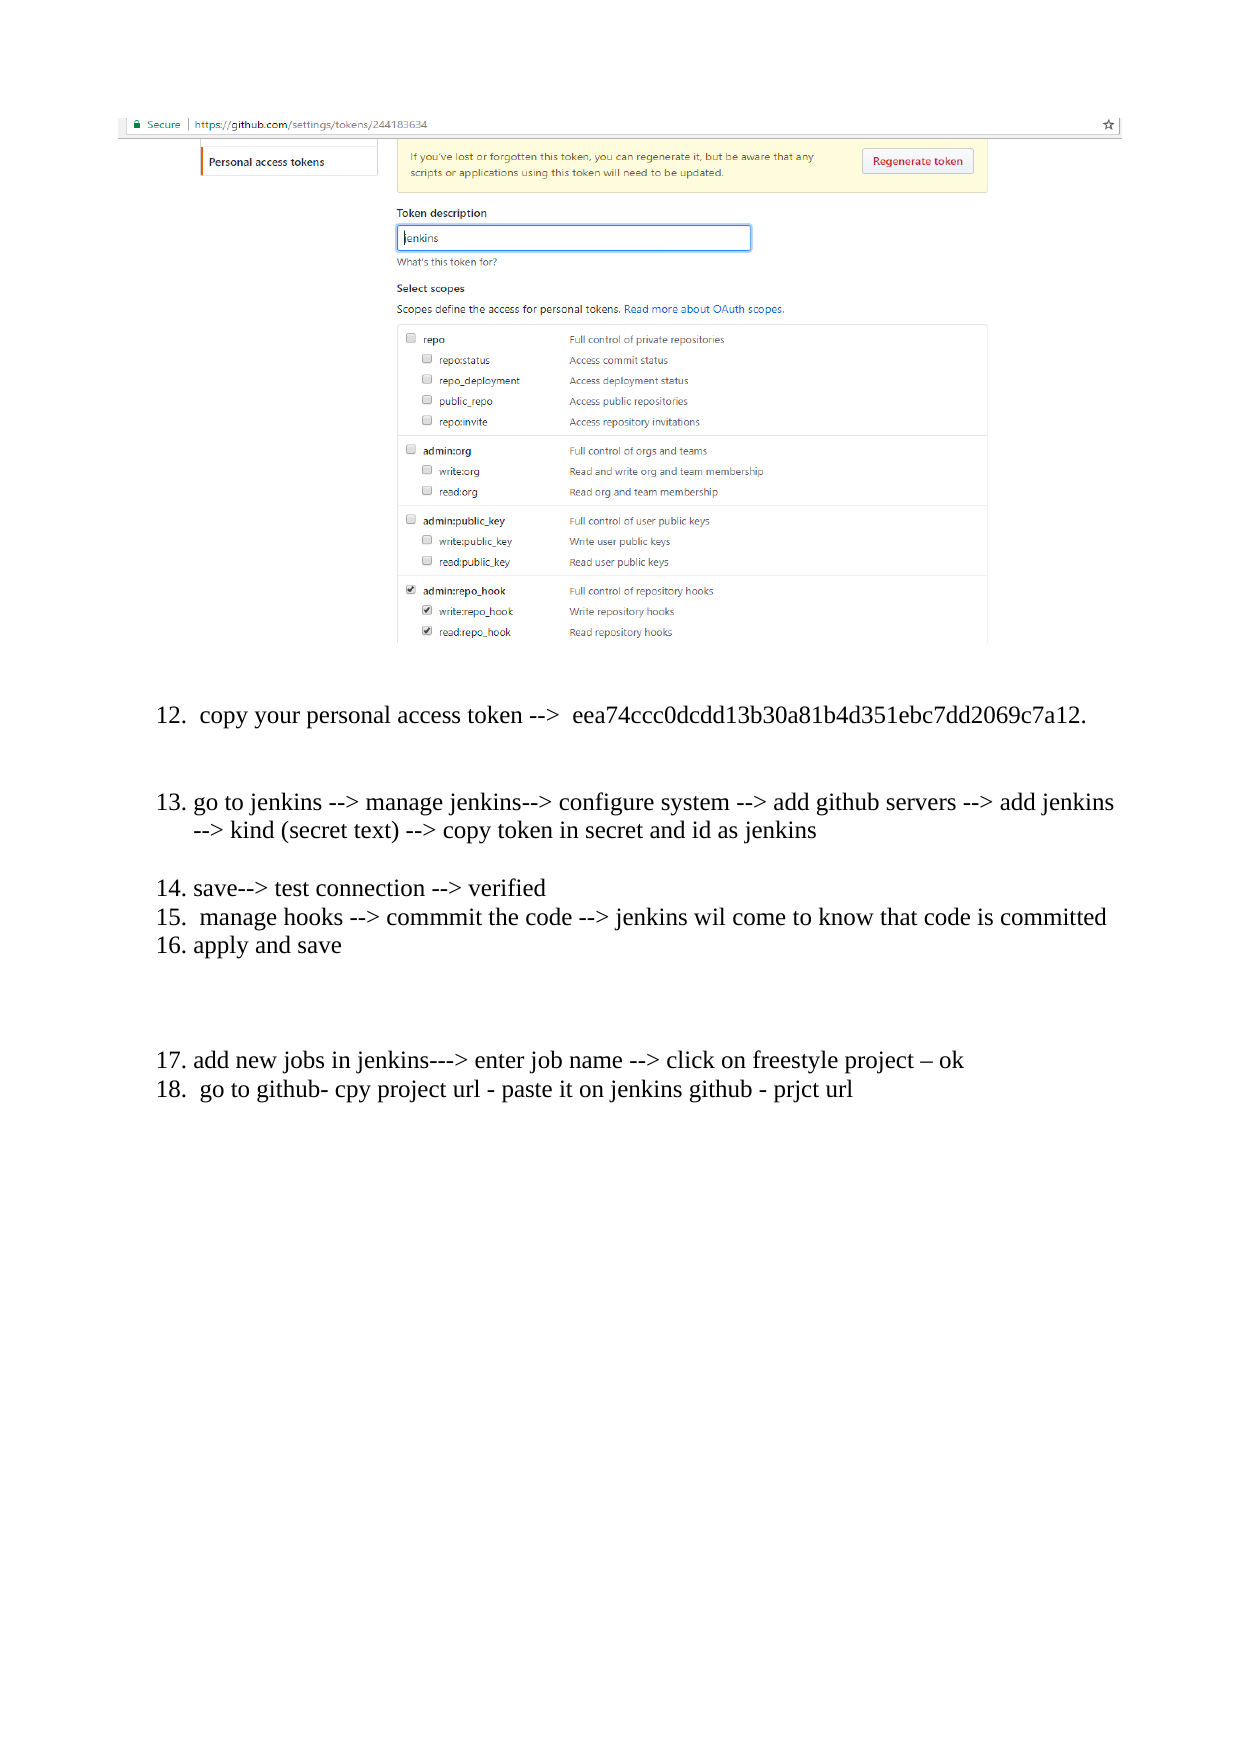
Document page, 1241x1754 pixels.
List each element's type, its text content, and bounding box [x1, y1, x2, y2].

list go to github- cpy project url - paste it on jenkins github - prjct url [156, 1074, 1122, 1103]
list go to jenkins --> manage jenkins--> configure system --> add github servers --> add jenkins --> kind (secret text) --> copy token in secret and id as jenkins [156, 787, 1122, 844]
list add new jobs in jenkins---> enter job name --> click on freestyle project – ok [156, 1045, 1122, 1074]
text 15. manage hooks --> commmit the code --> jenkins wil come to know that code is committed [118, 902, 1122, 930]
picture [118, 118, 1122, 643]
list copy your personal access token --> eea74ccc0dcdd13b30a81b4d351ebc7dd2069c7a12. [156, 700, 1122, 729]
text 14. save--> test connection --> verified [118, 873, 1122, 902]
list apply and save [156, 930, 1122, 959]
